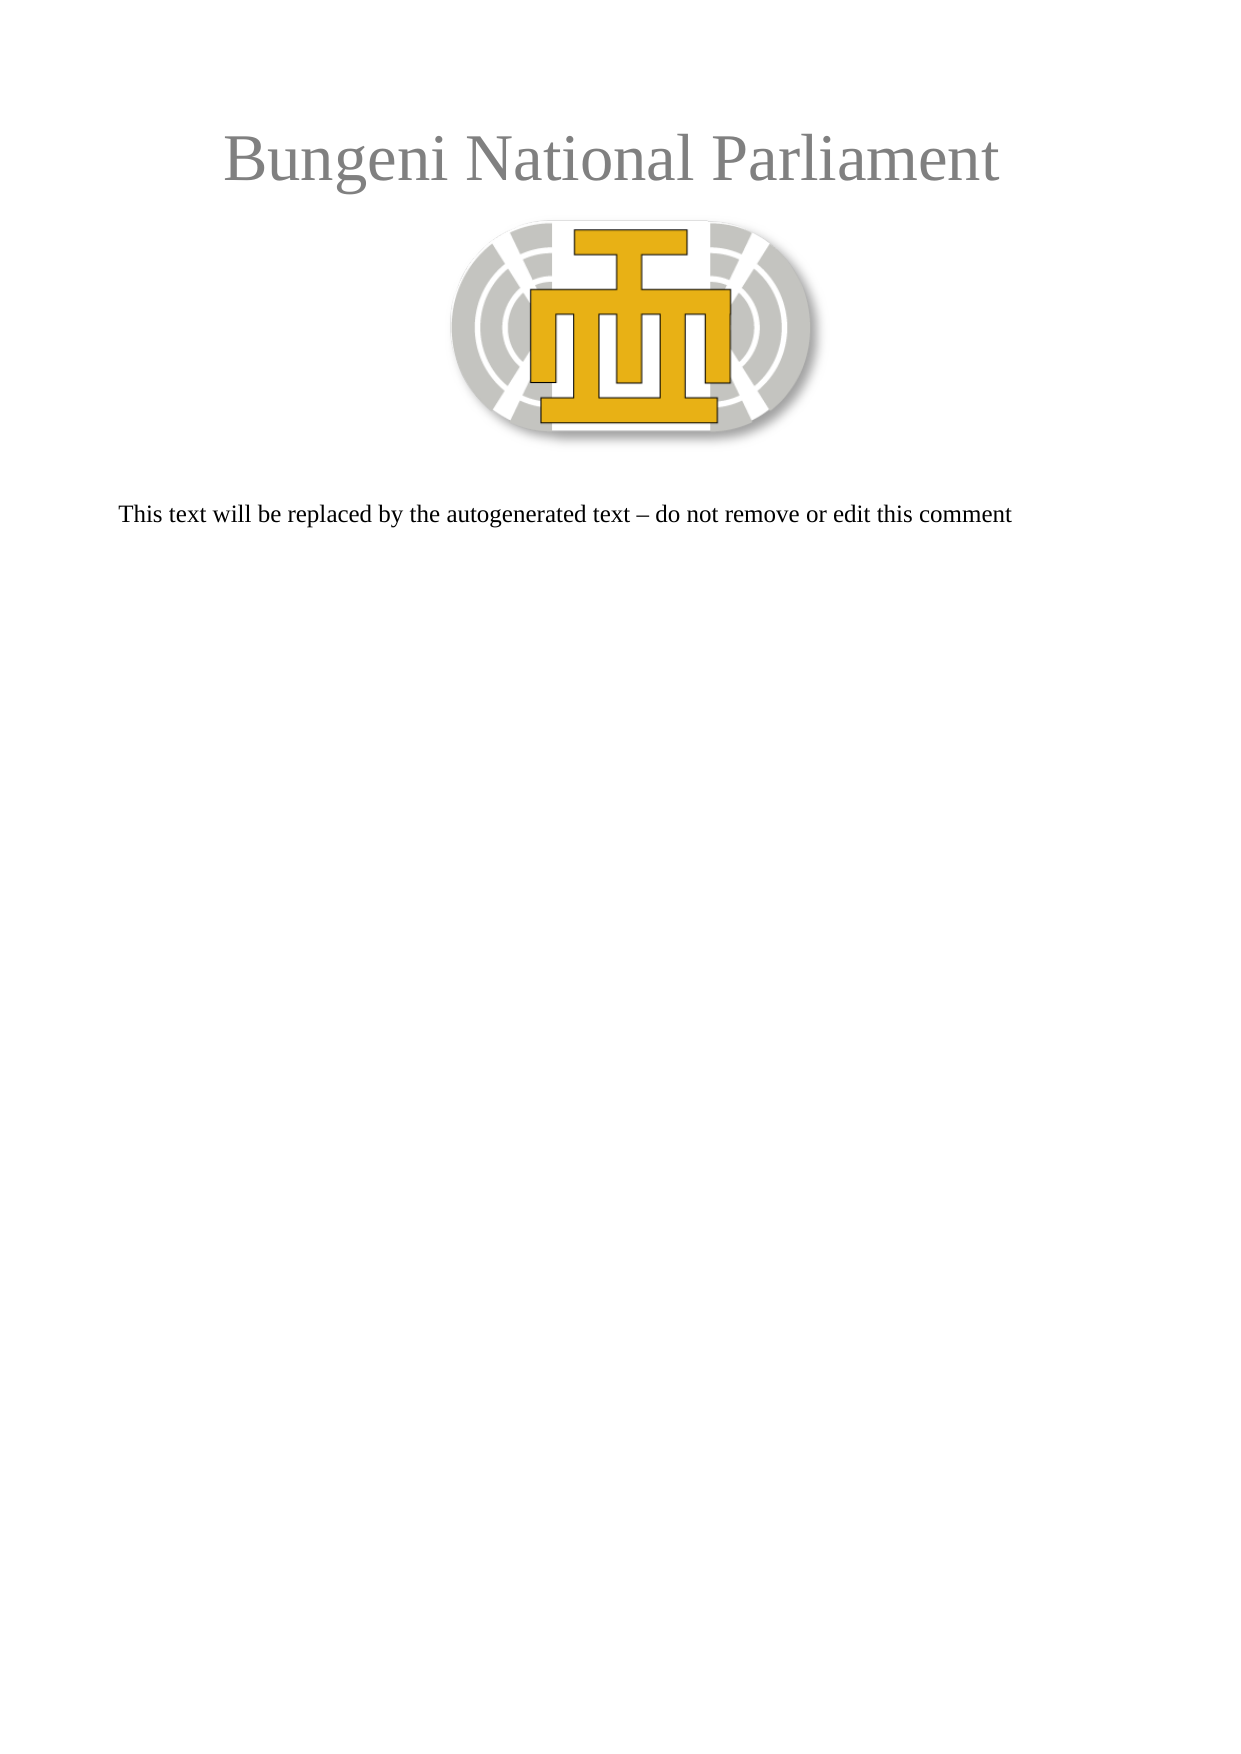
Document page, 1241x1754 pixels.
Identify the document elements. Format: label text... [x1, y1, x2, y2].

picture [435, 207, 840, 459]
title Bungeni National Parliament [118, 118, 1122, 195]
text This text will be replaced by the autogenerated text – do not remove or edit this comment [118, 499, 1122, 528]
